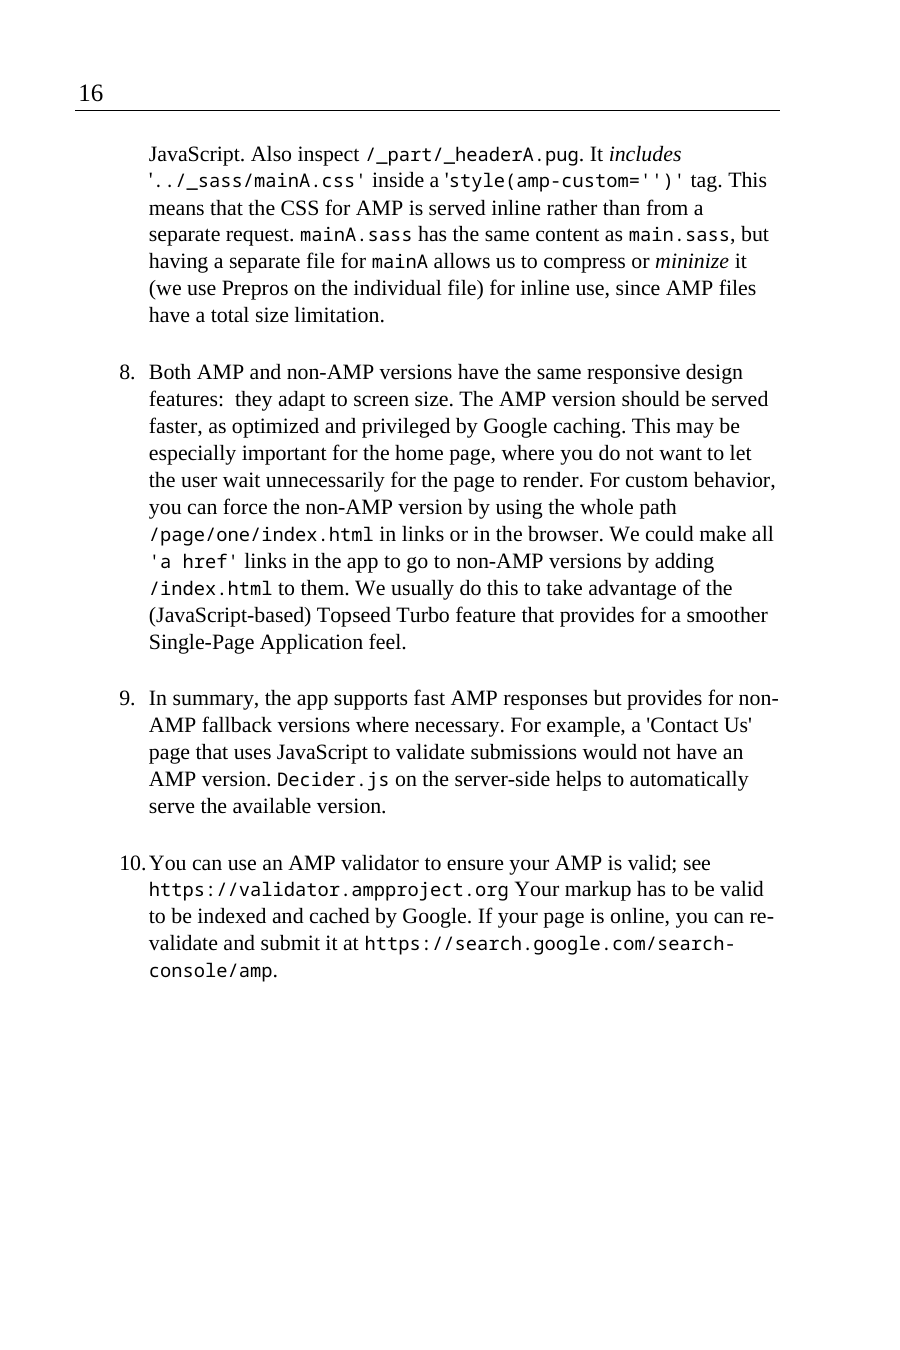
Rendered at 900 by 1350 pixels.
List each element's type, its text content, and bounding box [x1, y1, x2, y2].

list JavaScript. Also inspect /_part/_headerA.pug. It includes '../_sass/mainA.css' inside a 'style(amp-custom='')' tag. This means that the CSS for AMP is served inline rather than from a separate request. mainA.sass has the same content as main.sass, but having a separate file for mainA allows us to compress or mininize it (we use Prepros on the individual file) for inline use, since AMP files have a total size limitation. [119, 139, 780, 328]
list You can use an AMP validator to ensure your AMP is valid; see https://validator.ampproject.org Your markup has to be valid to be indexed and cached by Google. If your page is online, you can re-validate and submit it at https://search.google.com/search-console/amp. [119, 848, 780, 983]
list In summary, the app supports fast AMP responses but provides for non-AMP fallback versions where necessary. For example, a 'Contact Us' page that uses JavaScript to validate submissions would not have an AMP version. Decider.js on the server-side helps to automatically serve the available version. [119, 684, 780, 819]
list Both AMP and non-AMP versions have the same responsive design features: they adapt to screen size. The AMP version should be served faster, as optimized and privileged by Google caching. This may be especially important for the home page, where you do not want to let the user wait unnecessarily for the page to render. For custom behavior, you can force the non-AMP version by using the whole path /page/one/index.html in links or in the browser. We could make all 'a href' links in the app to go to non-AMP versions by adding /index.html to them. We usually do this to take advantage of the (JavaScript-based) Topseed Turbo feature that provides for a smoother Single-Page Application feel. [119, 358, 780, 654]
